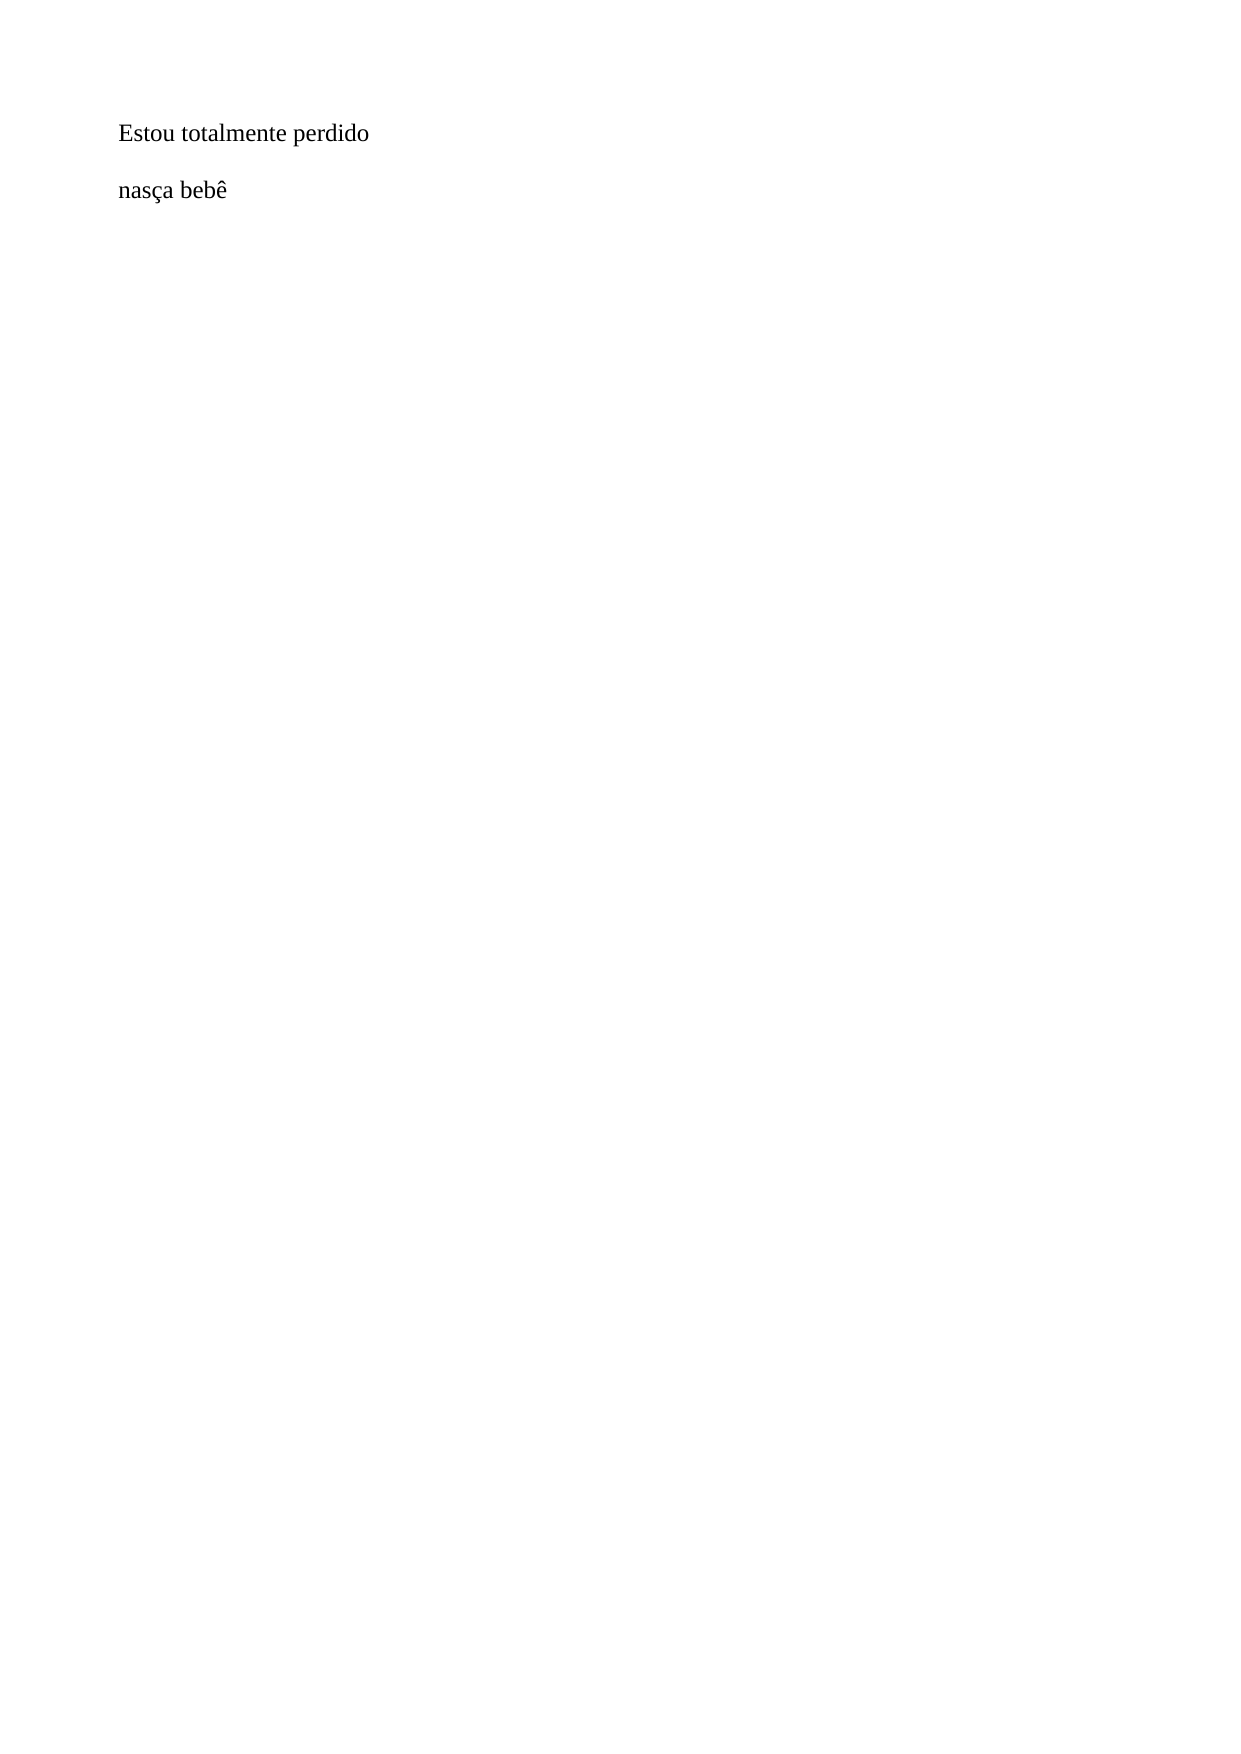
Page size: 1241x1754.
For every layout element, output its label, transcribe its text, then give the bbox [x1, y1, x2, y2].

text Estou totalmente perdido [118, 118, 1122, 147]
text nasça bebê [118, 176, 1122, 204]
